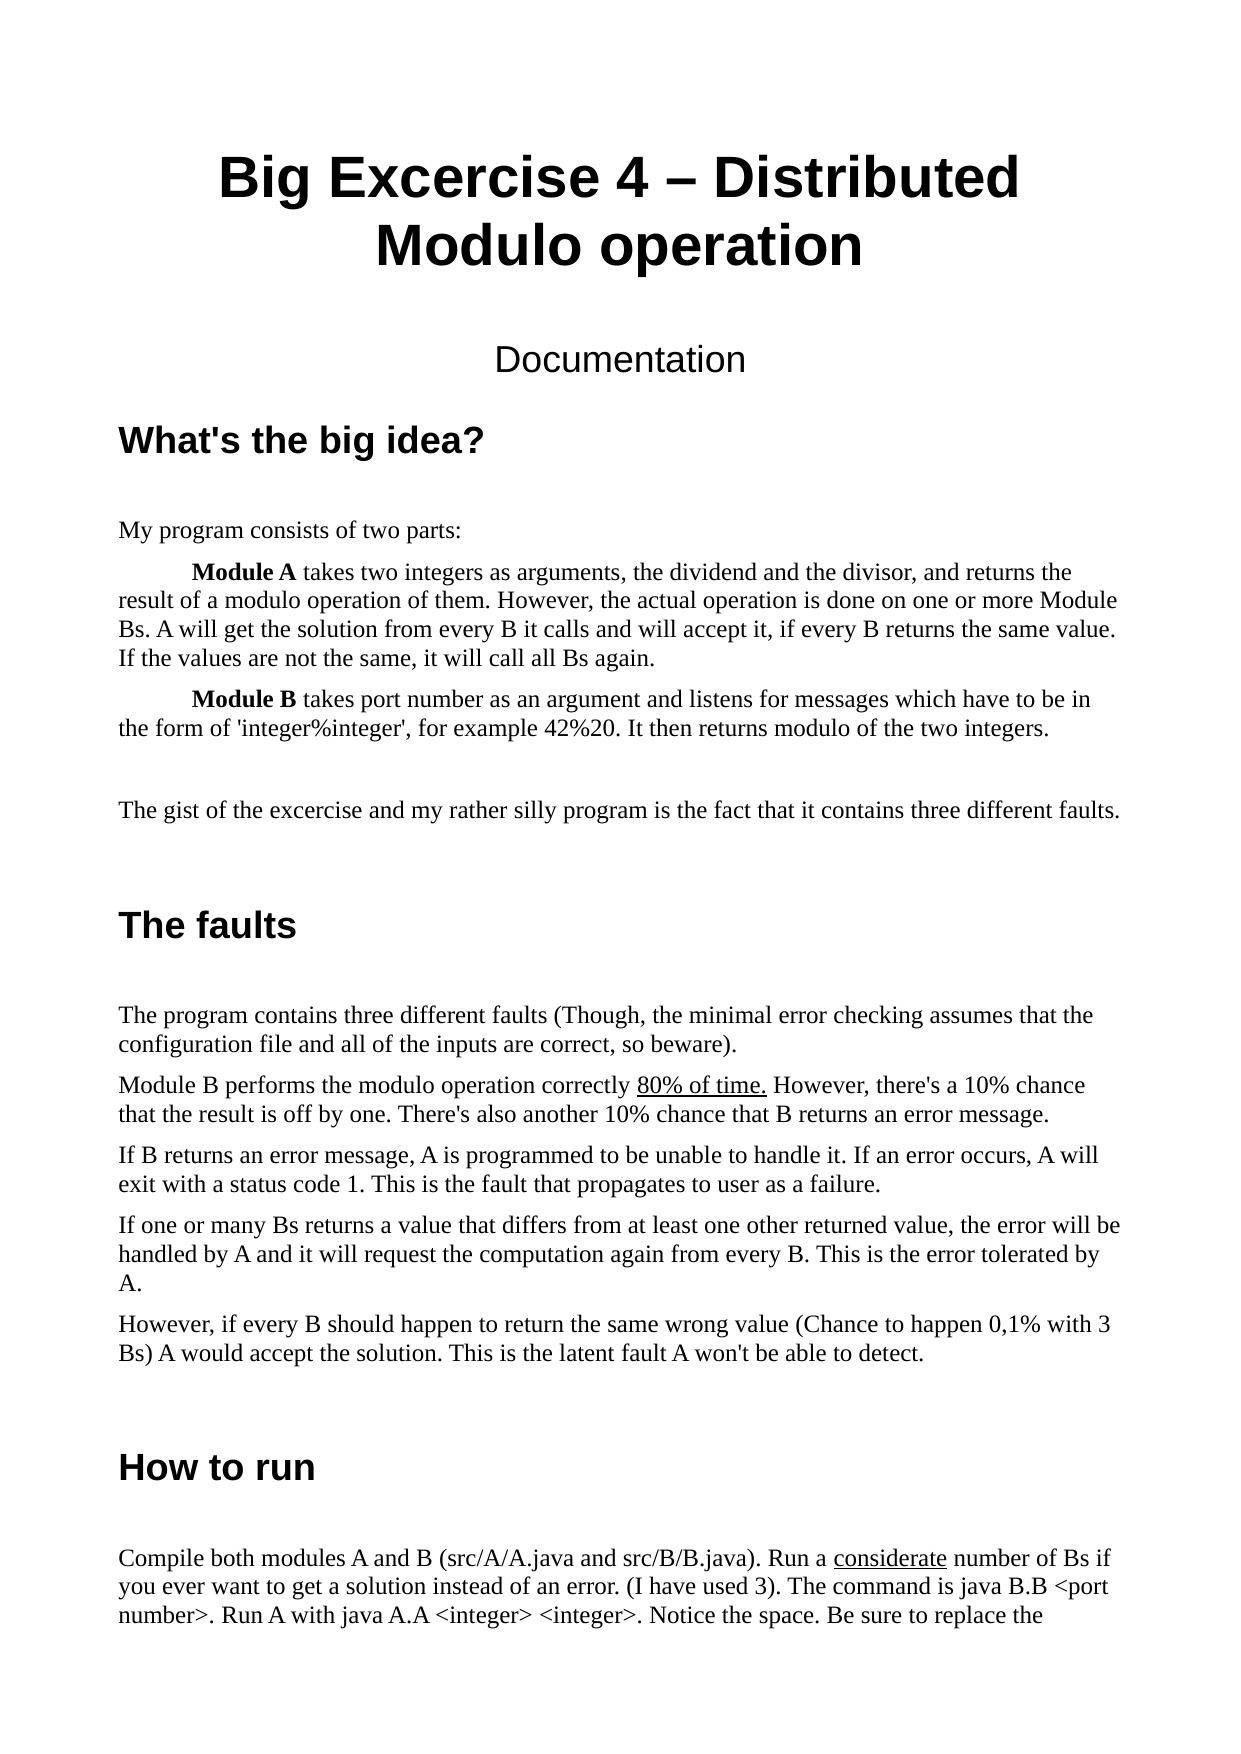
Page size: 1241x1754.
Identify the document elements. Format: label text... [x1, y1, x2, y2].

text If B returns an error message, A is programmed to be unable to handle it. If an error occurs, A will exit with a status code 1. This is the fault that propagates to user as a failure. [118, 1140, 1122, 1198]
text Module A takes two integers as arguments, the dividend and the divisor, and returns the result of a modulo operation of them. However, the actual operation is done on one or more Module Bs. A will get the solution from every B it calls and will accept it, if every B returns the same value. If the values are not the same, it will call all Bs again. [118, 557, 1122, 672]
text However, if every B should happen to return the same wrong value (Chance to happen 0,1% with 3 Bs) A would accept the solution. This is the latent fault A won't be able to detect. [118, 1309, 1122, 1366]
text The gist of the excercise and my rather silly program is the fact that it contains three different faults. [118, 795, 1122, 824]
text Compile both modules A and B (src/A/A.java and src/B/B.java). Run a considerate number of Bs if you ever want to get a solution instead of an error. (I have used 3). The command is java B.B <port number>. Run A with java A.A <integer> <integer>. Notice the space. Be sure to replace the [118, 1543, 1122, 1629]
text Module B performs the modulo operation correctly 80% of time. However, there's a 10% chance that the result is off by one. There's also another 10% chance that B returns an error message. [118, 1070, 1122, 1128]
subtitle The faults [118, 903, 1122, 946]
text If one or many Bs returns a value that differs from at least one other returned value, the error will be handled by A and it will request the computation again from every B. This is the error tolerated by A. [118, 1210, 1122, 1296]
subtitle Documentation [118, 337, 1122, 380]
text My program consists of two parts: [118, 515, 1122, 544]
title Big Excercise 4 – Distributed Modulo operation [118, 143, 1122, 277]
text Module B takes port number as an argument and listens for messages which have to be in the form of 'integer%integer', for example 42%20. It then returns modulo of the two integers. [118, 684, 1122, 742]
text The program contains three different faults (Though, the minimal error checking assumes that the configuration file and all of the inputs are correct, so beware). [118, 1000, 1122, 1058]
subtitle What's the big idea? [118, 418, 1122, 462]
subtitle How to run [118, 1445, 1122, 1489]
